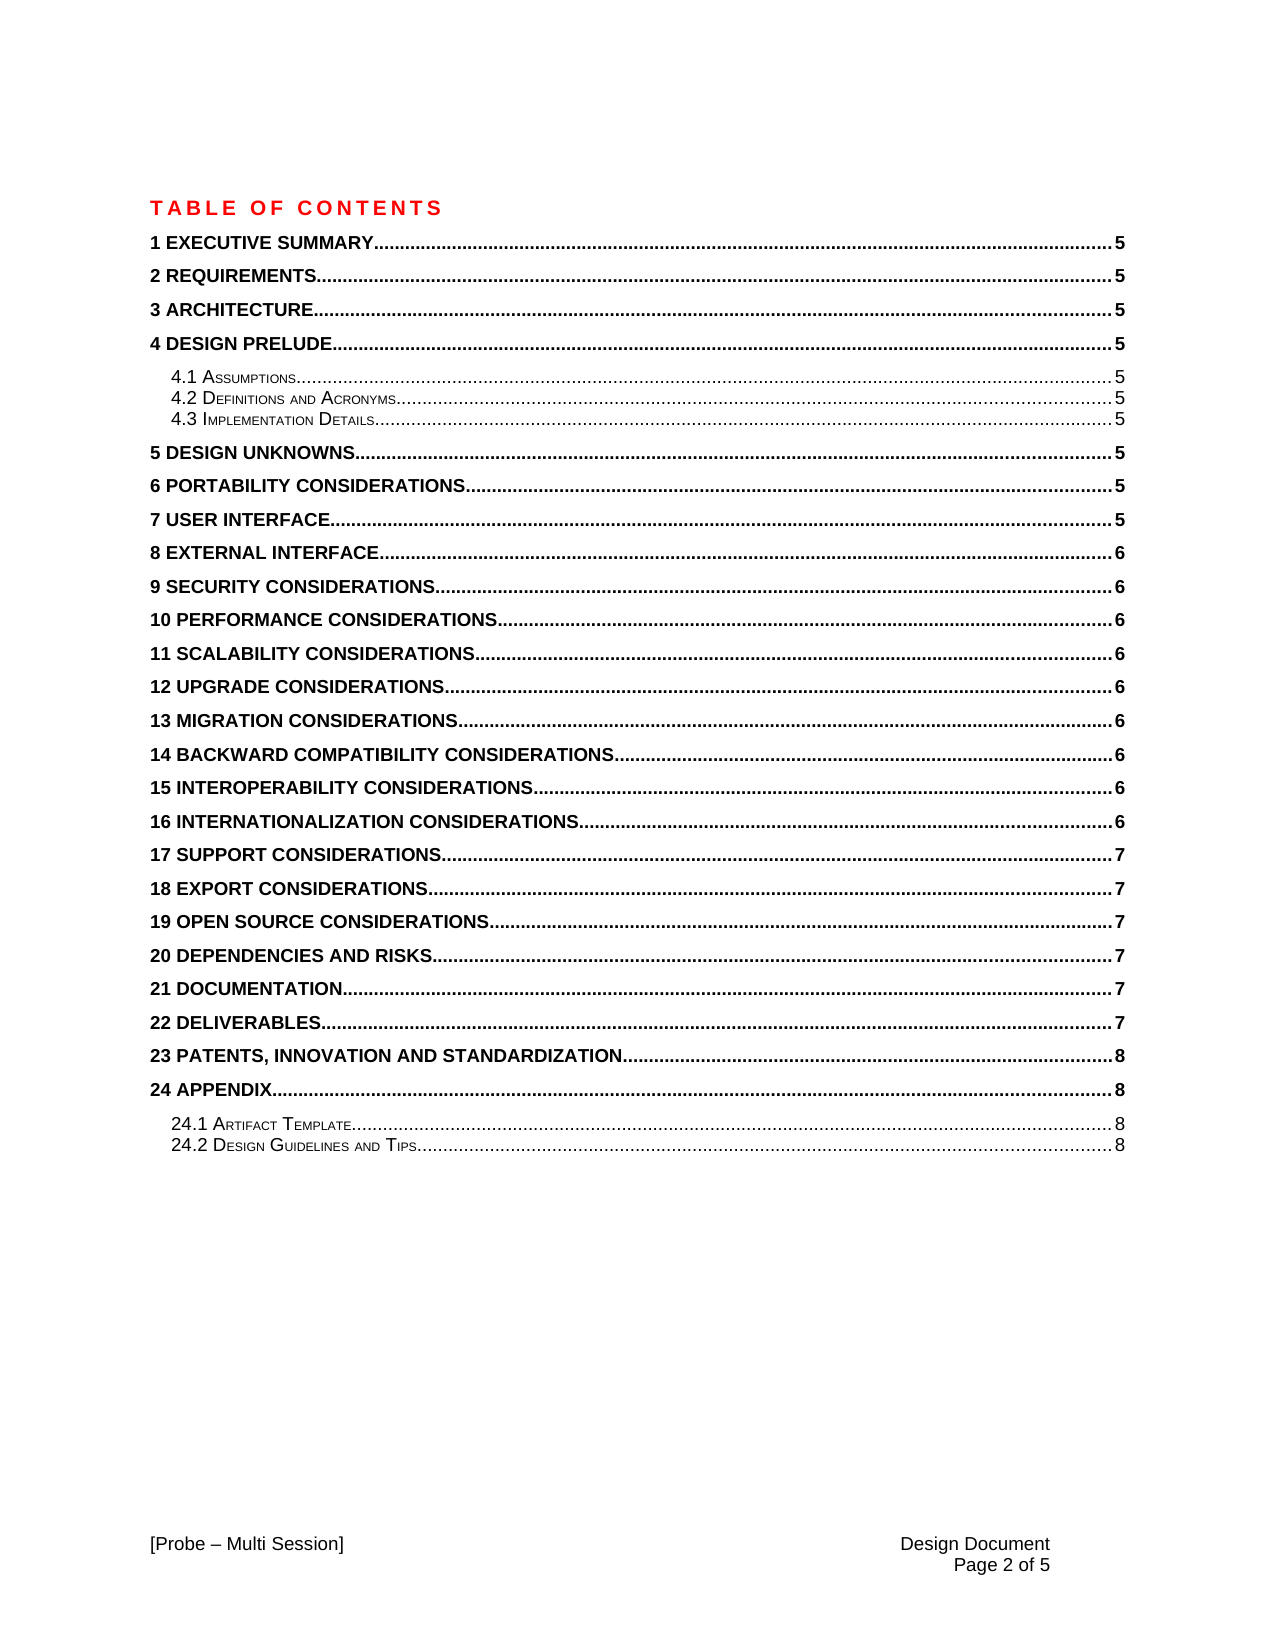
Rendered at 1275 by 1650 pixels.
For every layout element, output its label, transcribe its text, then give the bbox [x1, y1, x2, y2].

text 22 DELIVERABLES 7 [150, 1012, 1125, 1033]
text 24 APPENDIX 8 [150, 1079, 1125, 1100]
text 23 PATENTS, INNOVATION AND STANDARDIZATION 8 [150, 1046, 1125, 1067]
text 1 EXECUTIVE Summary 5 [150, 232, 1125, 253]
text 11 SCALABILITY CONSIDERATIONS 6 [150, 643, 1125, 664]
text 3 ARCHITECTURE 5 [150, 299, 1125, 320]
text 14 BACKWARD COMPATIBILITY CONSIDERATIONS 6 [150, 744, 1125, 765]
text 13 MIGRATION CONSIDERATIONS 6 [150, 710, 1125, 731]
text 8 EXTERNAL INTERFACE 6 [150, 543, 1125, 564]
text 6 PORTABILITY CONSIDERATIONS 5 [150, 476, 1125, 497]
text 7 USER INTERFACE 5 [150, 509, 1125, 530]
text 24.2 Design Guidelines and Tips 8 [171, 1134, 1125, 1155]
text 15 INTEROPERABILITY CONSIDERATIONS 6 [150, 777, 1125, 798]
text 21 DOCUMENTATION 7 [150, 979, 1125, 1000]
text 10 PERFORMANCE CONSIDERATIONS 6 [150, 610, 1125, 631]
text 12 UPGRADE CONSIDERATIONS 6 [150, 677, 1125, 698]
text 16 INTERNATIONALIZATION CONSIDERATIONS 6 [150, 811, 1125, 832]
text 19 OPEN SOURCE CONSIDERATIONS 7 [150, 912, 1125, 933]
text 5 DESIGN UNKNOWNS 5 [150, 442, 1125, 463]
text 17 SUPPORT CONSIDERATIONS 7 [150, 844, 1125, 866]
text 4.2 Definitions and Acronyms 5 [171, 387, 1125, 408]
text 4 Design prelude 5 [150, 333, 1125, 354]
text 9 SECURITY CONSIDERATIONS 6 [150, 576, 1125, 597]
text 4.3 Implementation Details 5 [171, 408, 1125, 429]
text 18 EXPORT CONSIDERATIONS 7 [150, 878, 1125, 899]
text 4.1 Assumptions 5 [171, 366, 1125, 387]
subtitle Table of Contents [150, 197, 1125, 220]
text 24.1 Artifact Template 8 [171, 1113, 1125, 1134]
text 2 Requirements 5 [150, 266, 1125, 287]
text 20 DEPENDENCIES AND RISKS 7 [150, 945, 1125, 966]
